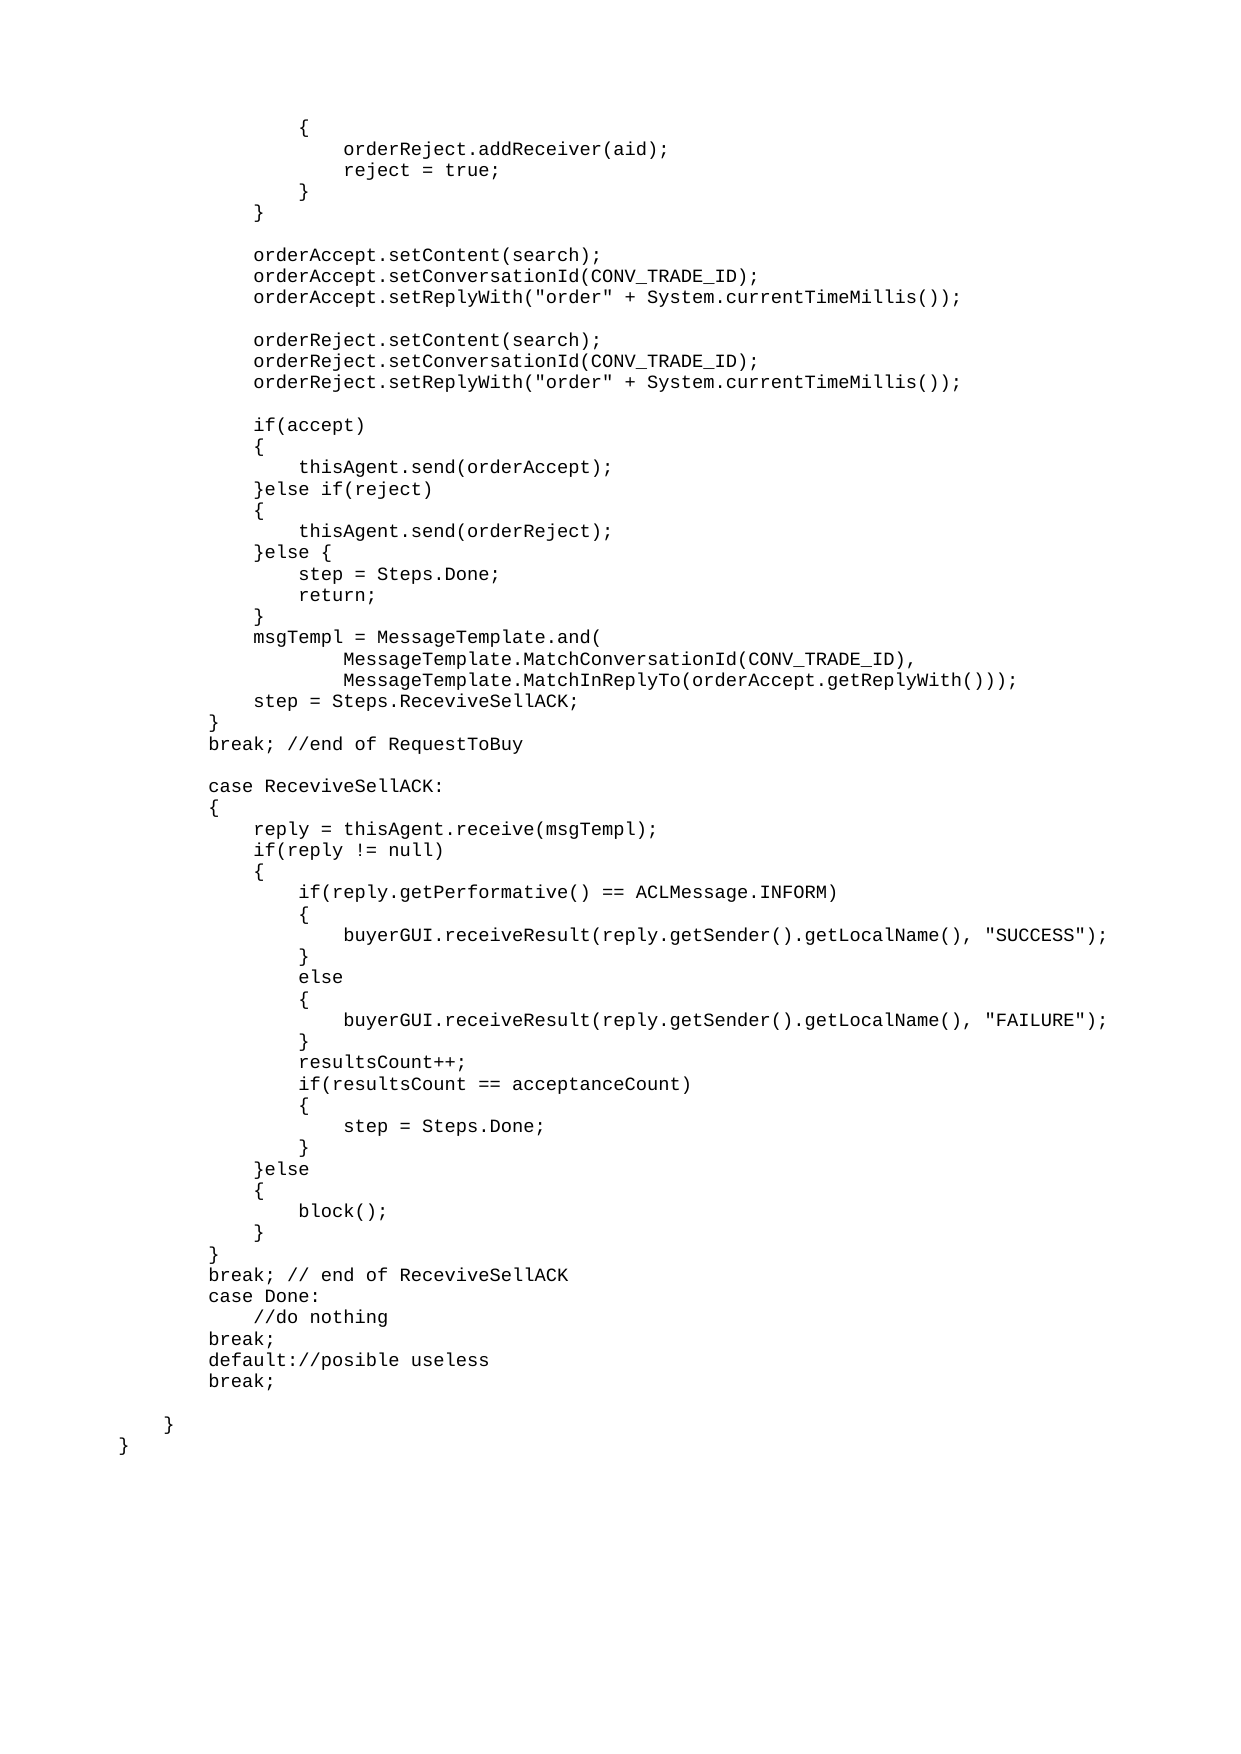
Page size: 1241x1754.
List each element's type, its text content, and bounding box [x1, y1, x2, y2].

text case ReceviveSellACK: [118, 777, 1122, 798]
text block(); [118, 1202, 1122, 1223]
text }else [118, 1159, 1122, 1181]
text { [118, 989, 1122, 1011]
text else [118, 968, 1122, 989]
text { [118, 904, 1122, 926]
text { [118, 118, 1122, 139]
text reject = true; [118, 161, 1122, 182]
text step = Steps.Done; [118, 1117, 1122, 1138]
text break; [118, 1329, 1122, 1351]
text orderAccept.setReplyWith("order" + System.currentTimeMillis()); [118, 288, 1122, 309]
text buyerGUI.receiveResult(reply.getSender().getLocalName(), "FAILURE"); [118, 1011, 1122, 1032]
text resultsCount++; [118, 1053, 1122, 1074]
text buyerGUI.receiveResult(reply.getSender().getLocalName(), "SUCCESS"); [118, 926, 1122, 947]
text reply = thisAgent.receive(msgTempl); [118, 819, 1122, 841]
text { [118, 798, 1122, 819]
text { [118, 1181, 1122, 1202]
text } [118, 1138, 1122, 1159]
text } [118, 182, 1122, 203]
text case Done: [118, 1287, 1122, 1308]
text orderAccept.setConversationId(CONV_TRADE_ID); [118, 267, 1122, 288]
text break; [118, 1372, 1122, 1393]
text //do nothing [118, 1308, 1122, 1329]
text msgTempl = MessageTemplate.and( [118, 628, 1122, 649]
text thisAgent.send(orderReject); [118, 522, 1122, 543]
text }else if(reject) [118, 479, 1122, 501]
text thisAgent.send(orderAccept); [118, 458, 1122, 479]
text if(reply != null) [118, 841, 1122, 862]
text } [118, 1223, 1122, 1244]
text } [118, 1244, 1122, 1266]
text orderReject.addReceiver(aid); [118, 139, 1122, 161]
text break; // end of ReceviveSellACK [118, 1266, 1122, 1287]
text step = Steps.ReceviveSellACK; [118, 692, 1122, 713]
text } [118, 1414, 1122, 1436]
text } [118, 1436, 1122, 1457]
text { [118, 1096, 1122, 1117]
text if(resultsCount == acceptanceCount) [118, 1074, 1122, 1096]
text MessageTemplate.MatchInReplyTo(orderAccept.getReplyWith())); [118, 671, 1122, 692]
text orderAccept.setContent(search); [118, 246, 1122, 267]
text break; //end of RequestToBuy [118, 734, 1122, 756]
text MessageTemplate.MatchConversationId(CONV_TRADE_ID), [118, 649, 1122, 671]
text } [118, 947, 1122, 968]
text step = Steps.Done; [118, 564, 1122, 586]
text { [118, 862, 1122, 883]
text orderReject.setContent(search); [118, 331, 1122, 352]
text { [118, 501, 1122, 522]
text { [118, 437, 1122, 458]
text default://posible useless [118, 1351, 1122, 1372]
text return; [118, 586, 1122, 607]
text if(reply.getPerformative() == ACLMessage.INFORM) [118, 883, 1122, 904]
text orderReject.setConversationId(CONV_TRADE_ID); [118, 352, 1122, 373]
text } [118, 607, 1122, 628]
text orderReject.setReplyWith("order" + System.currentTimeMillis()); [118, 373, 1122, 394]
text if(accept) [118, 416, 1122, 437]
text } [118, 713, 1122, 734]
text }else { [118, 543, 1122, 564]
text } [118, 1032, 1122, 1053]
text } [118, 203, 1122, 224]
